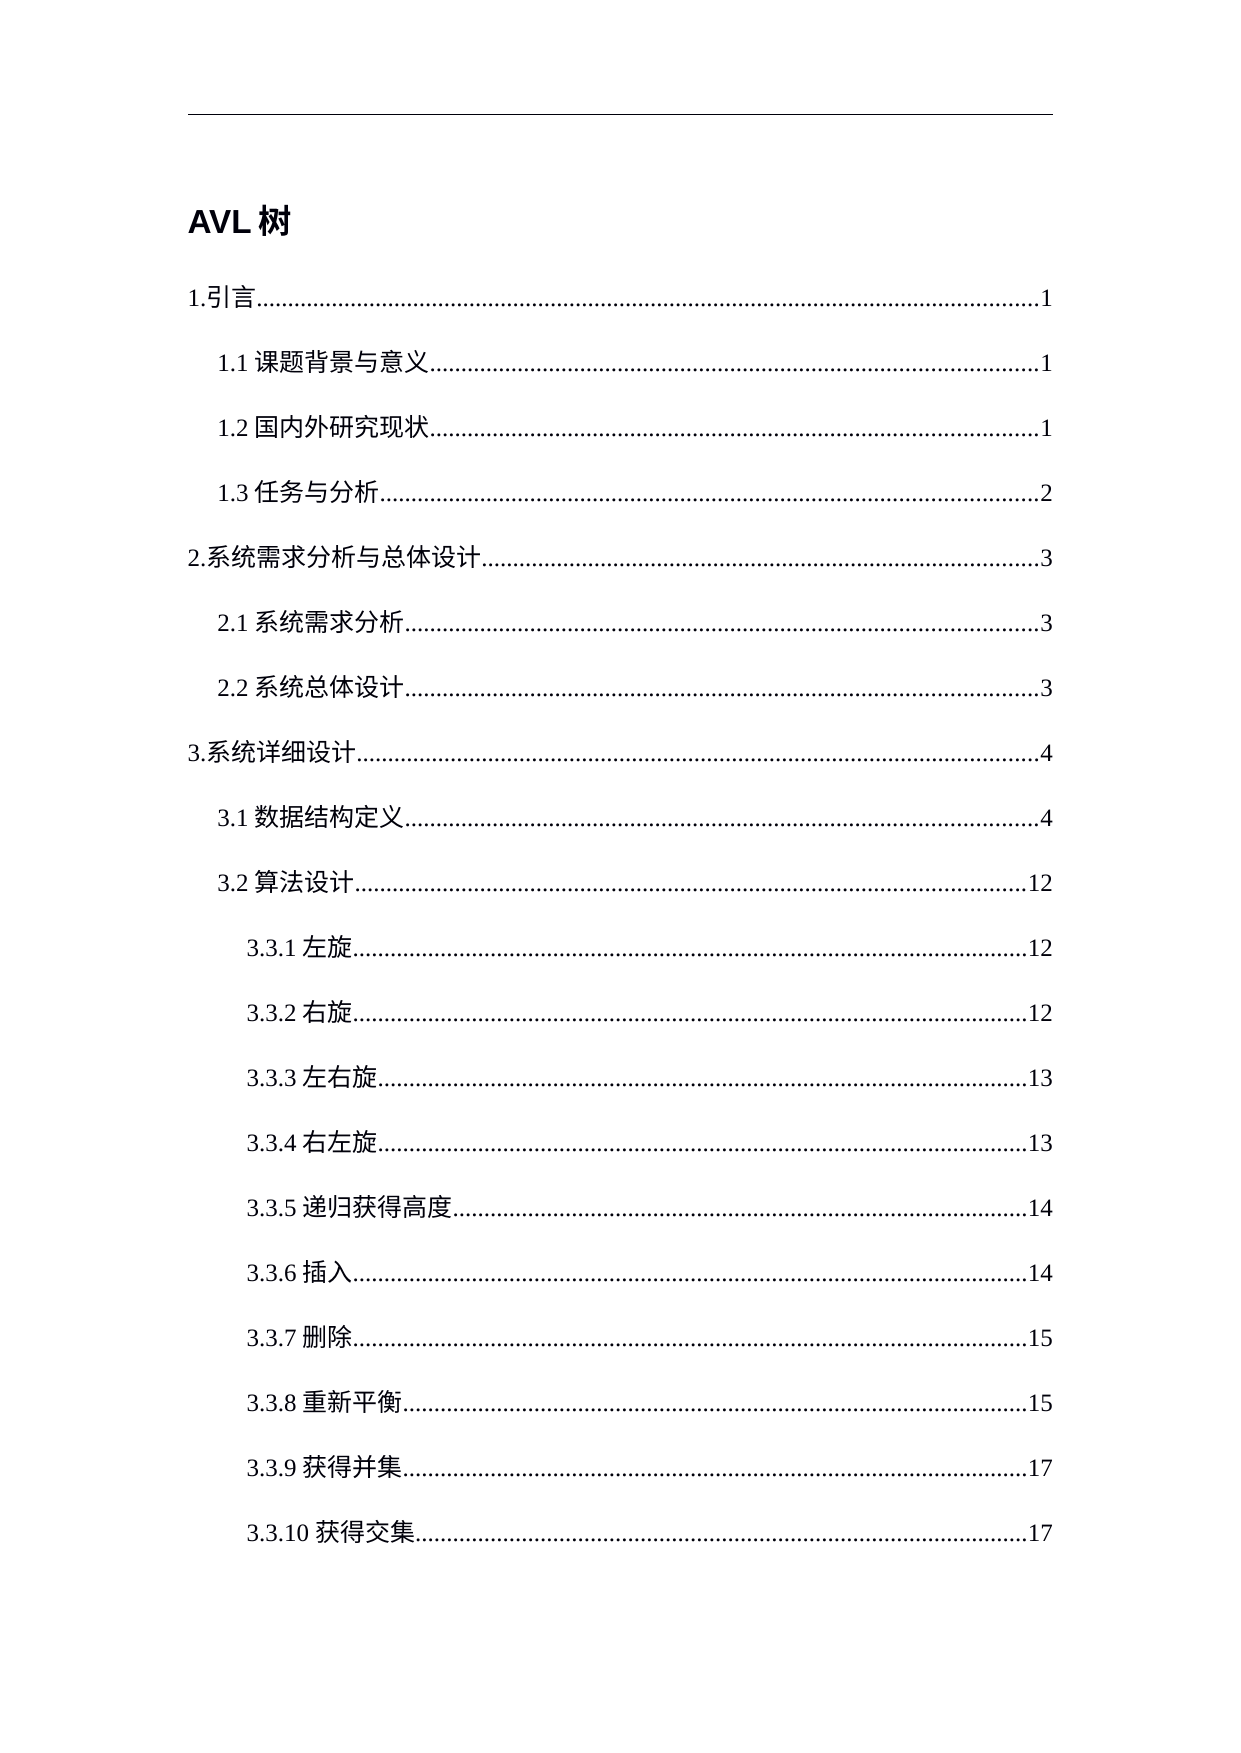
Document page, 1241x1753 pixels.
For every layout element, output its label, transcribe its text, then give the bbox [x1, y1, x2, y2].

text 3.3.7 删除 15 [246, 1303, 1053, 1368]
text 3.3.4 右左旋 13 [246, 1108, 1053, 1173]
text 3.3.6 插入 14 [246, 1238, 1053, 1303]
text 1.2 国内外研究现状 1 [217, 393, 1053, 458]
text 2.系统需求分析与总体设计 3 [187, 523, 1053, 588]
text 1.引言 1 [187, 263, 1053, 328]
text 3.系统详细设计 4 [187, 718, 1053, 783]
text 3.2 算法设计 12 [217, 848, 1053, 913]
text 3.3.10 获得交集 17 [246, 1498, 1053, 1563]
subtitle AVL树 [187, 186, 1053, 251]
text 1.3 任务与分析 2 [217, 458, 1053, 523]
text 1.1 课题背景与意义 1 [217, 328, 1053, 393]
text 3.3.2 右旋 12 [246, 978, 1053, 1043]
text 3.3.5 递归获得高度 14 [246, 1173, 1053, 1238]
text 2.2 系统总体设计 3 [217, 653, 1053, 718]
text 2.1 系统需求分析 3 [217, 588, 1053, 653]
text 3.3.9 获得并集 17 [246, 1433, 1053, 1498]
text 3.3.1 左旋 12 [246, 913, 1053, 978]
text 3.3.3 左右旋 13 [246, 1043, 1053, 1108]
text 3.3.8 重新平衡 15 [246, 1368, 1053, 1433]
text 3.1 数据结构定义 4 [217, 783, 1053, 848]
